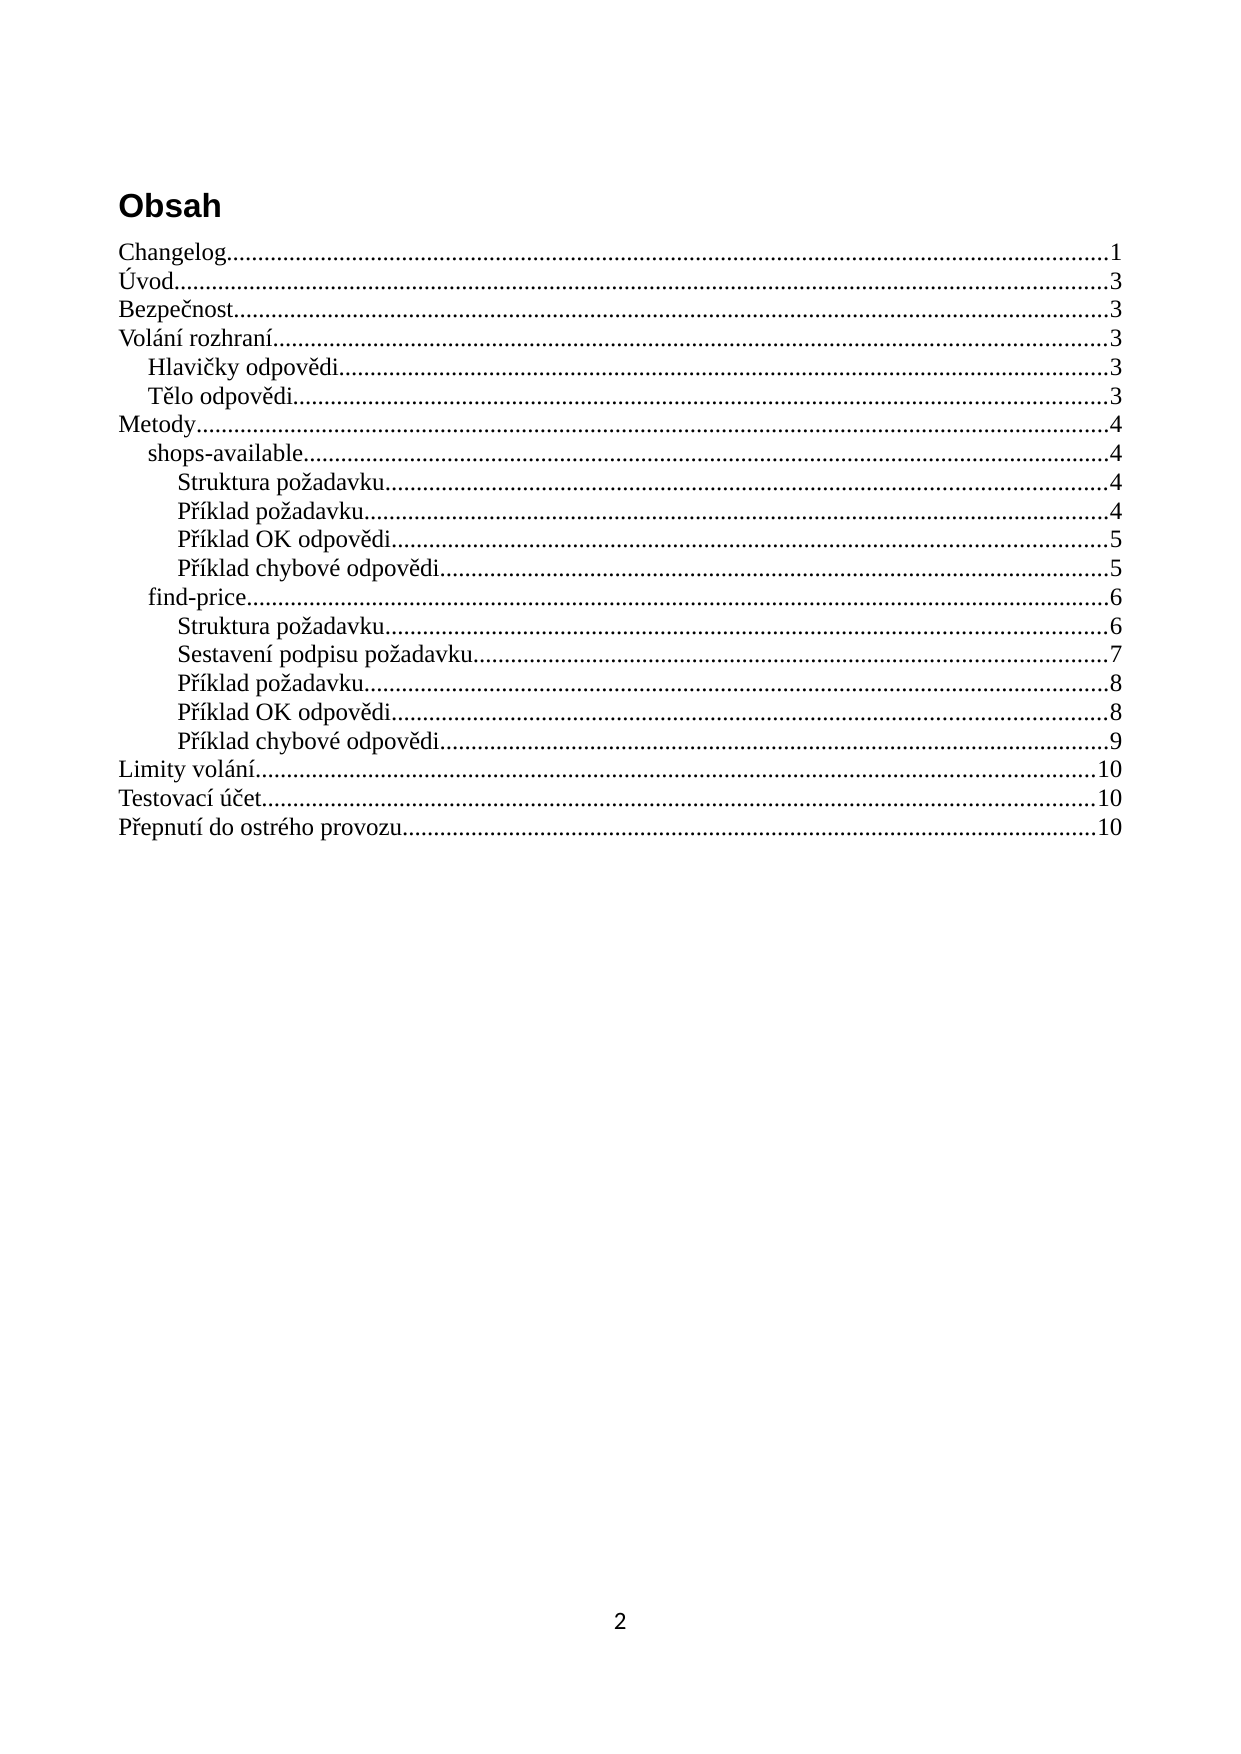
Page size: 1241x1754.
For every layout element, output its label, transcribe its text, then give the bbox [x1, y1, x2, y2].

text Úvod 3 [118, 266, 1122, 294]
text Příklad OK odpovědi 5 [177, 524, 1122, 553]
text Volání rozhraní 3 [118, 323, 1122, 352]
text Changelog 1 [118, 237, 1122, 266]
text Struktura požadavku 6 [177, 611, 1122, 639]
subtitle Obsah [118, 186, 1122, 224]
text Tělo odpovědi 3 [148, 381, 1122, 409]
text Příklad OK odpovědi 8 [177, 697, 1122, 726]
text Limity volání 10 [118, 754, 1122, 783]
text Testovací účet 10 [118, 783, 1122, 812]
text Metody 4 [118, 409, 1122, 438]
text Bezpečnost 3 [118, 294, 1122, 323]
text shops-available 4 [148, 438, 1122, 467]
text find-price 6 [148, 582, 1122, 611]
text Hlavičky odpovědi 3 [148, 352, 1122, 381]
text Sestavení podpisu požadavku 7 [177, 639, 1122, 668]
text Struktura požadavku 4 [177, 467, 1122, 496]
text Příklad požadavku 8 [177, 668, 1122, 697]
text Příklad chybové odpovědi 5 [177, 553, 1122, 582]
text Přepnutí do ostrého provozu 10 [118, 812, 1122, 841]
text Příklad chybové odpovědi 9 [177, 726, 1122, 754]
text Příklad požadavku 4 [177, 496, 1122, 524]
